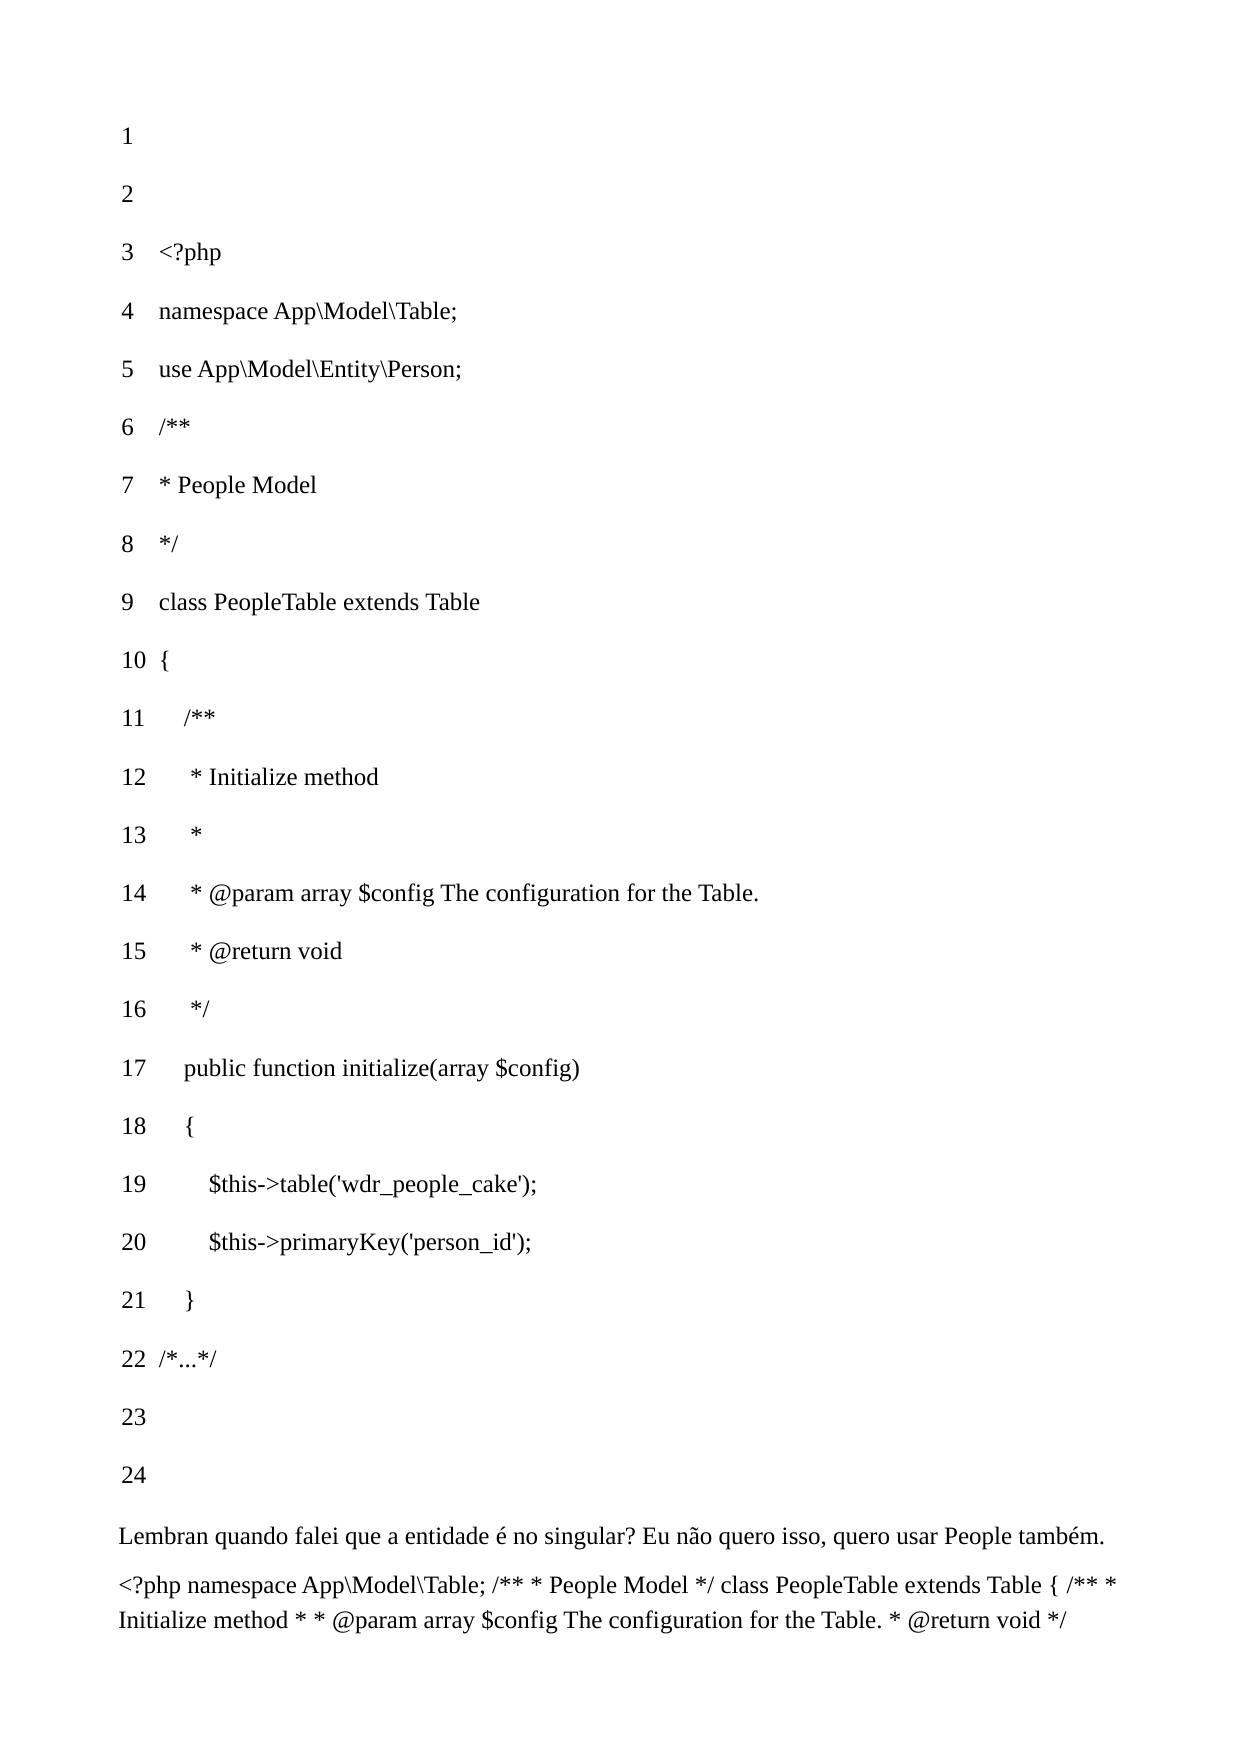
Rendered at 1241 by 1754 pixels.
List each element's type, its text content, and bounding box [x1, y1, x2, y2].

text <?php namespace App\Model\Table; /** * People Model */ class PeopleTable extends Table { /** * Initialize method * * @param array $config The configuration for the Table. * @return void */ [118, 1571, 1122, 1634]
table_header 1 2 3 4 5 6 7 8 9 10 11 12 13 14 15 16 17 18 19 20 21 22 23 24 [118, 118, 156, 1521]
table_header <?php namespace App\Model\Table; use App\Model\Entity\Person; /** * People Model */ class PeopleTable extends Table { /** * Initialize method * * @param array $config The configuration for the Table. * @return void */ public function initialize(array $config) { $this->table('wdr_people_cake'); $this->primaryKey('person_id'); } /*...*/ [156, 118, 771, 1521]
text Lembran quando falei que a entidade é no singular? Eu não quero isso, quero usar People também. [118, 1521, 1122, 1550]
